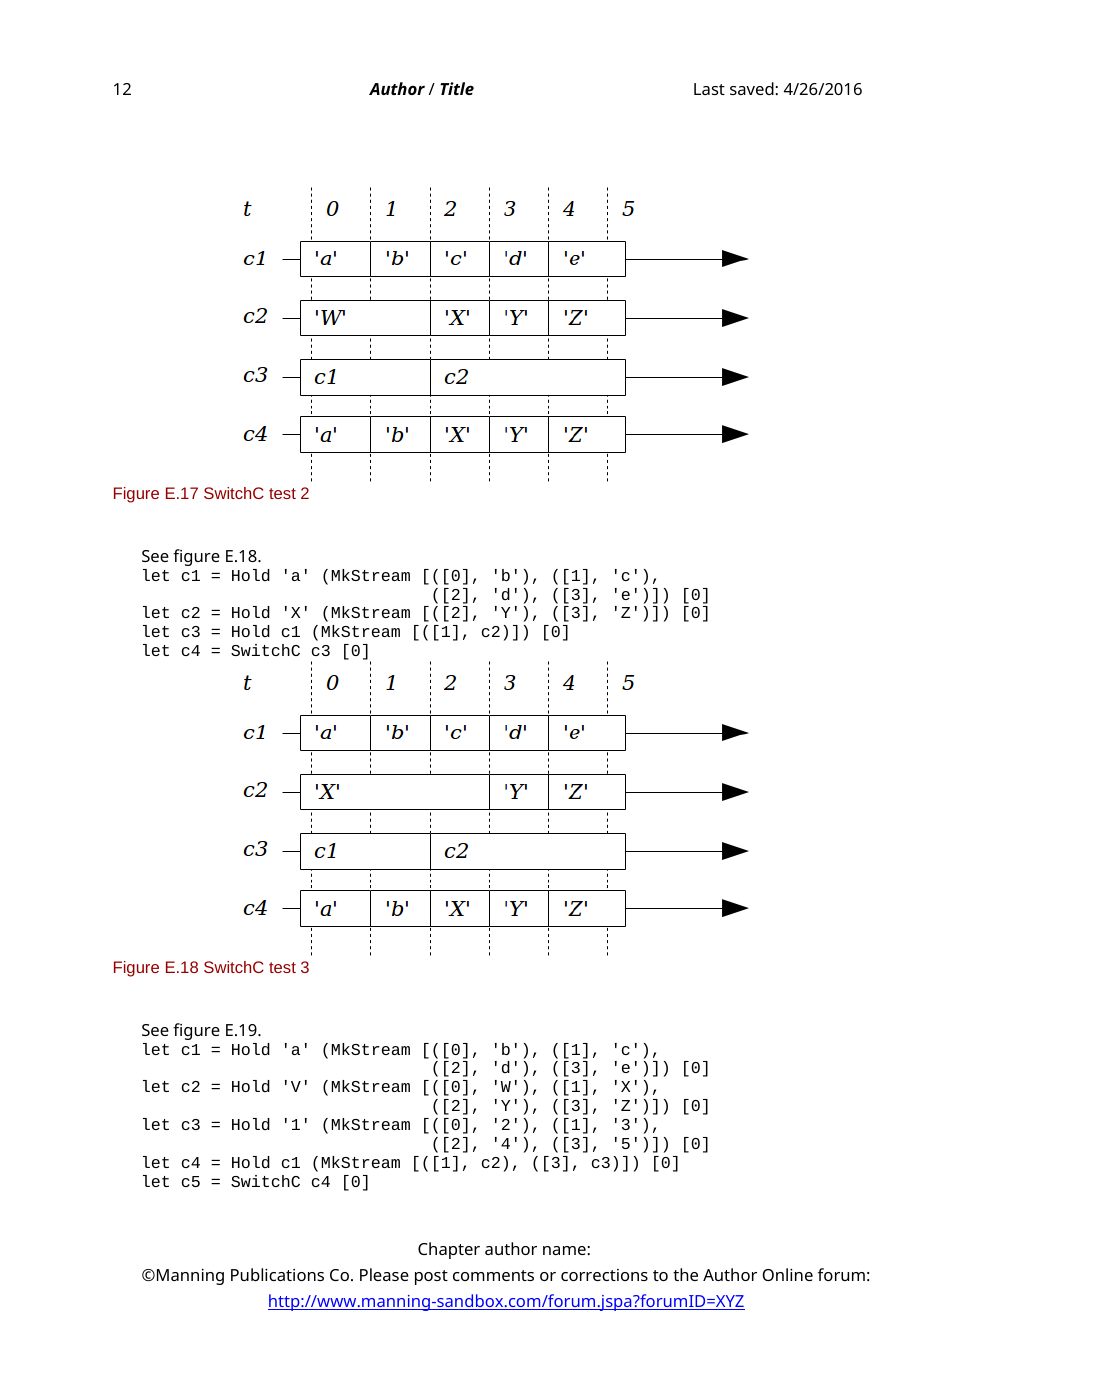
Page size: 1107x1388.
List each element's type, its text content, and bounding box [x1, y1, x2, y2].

text let c4 = Hold c1 (MkStream [([1], c2), ([3], c3)]) [0] [141, 1154, 900, 1173]
text let c4 = SwitchC c3 [0] [141, 643, 900, 661]
picture [234, 187, 778, 483]
text let c3 = Hold c1 (MkStream [([1], c2)]) [0] [141, 624, 900, 643]
text let c2 = Hold 'X' (MkStream [([2], 'Y'), ([3], 'Z')]) [0] [141, 605, 900, 624]
text ([2], '4'), ([3], '5')]) [0] [141, 1135, 900, 1154]
text ([2], 'Y'), ([3], 'Z')]) [0] [141, 1098, 900, 1117]
text let c3 = Hold '1' (MkStream [([0], '2'), ([1], '3'), [141, 1117, 900, 1135]
text let c1 = Hold 'a' (MkStream [([0], 'b'), ([1], 'c'), [141, 567, 900, 586]
text ([2], 'd'), ([3], 'e')]) [0] [141, 586, 900, 605]
text See figure E.18. [112, 541, 900, 567]
text let c2 = Hold 'V' (MkStream [([0], 'W'), ([1], 'X'), [141, 1079, 900, 1098]
text See figure E.19. [112, 1015, 900, 1041]
picture [234, 661, 778, 957]
text let c1 = Hold 'a' (MkStream [([0], 'b'), ([1], 'c'), [141, 1041, 900, 1060]
text ([2], 'd'), ([3], 'e')]) [0] [141, 1060, 900, 1079]
text let c5 = SwitchC c4 [0] [141, 1173, 900, 1192]
text Figure E.18 SwitchC test 3 [112, 678, 900, 978]
text Figure E.17 SwitchC test 2 [112, 187, 900, 504]
